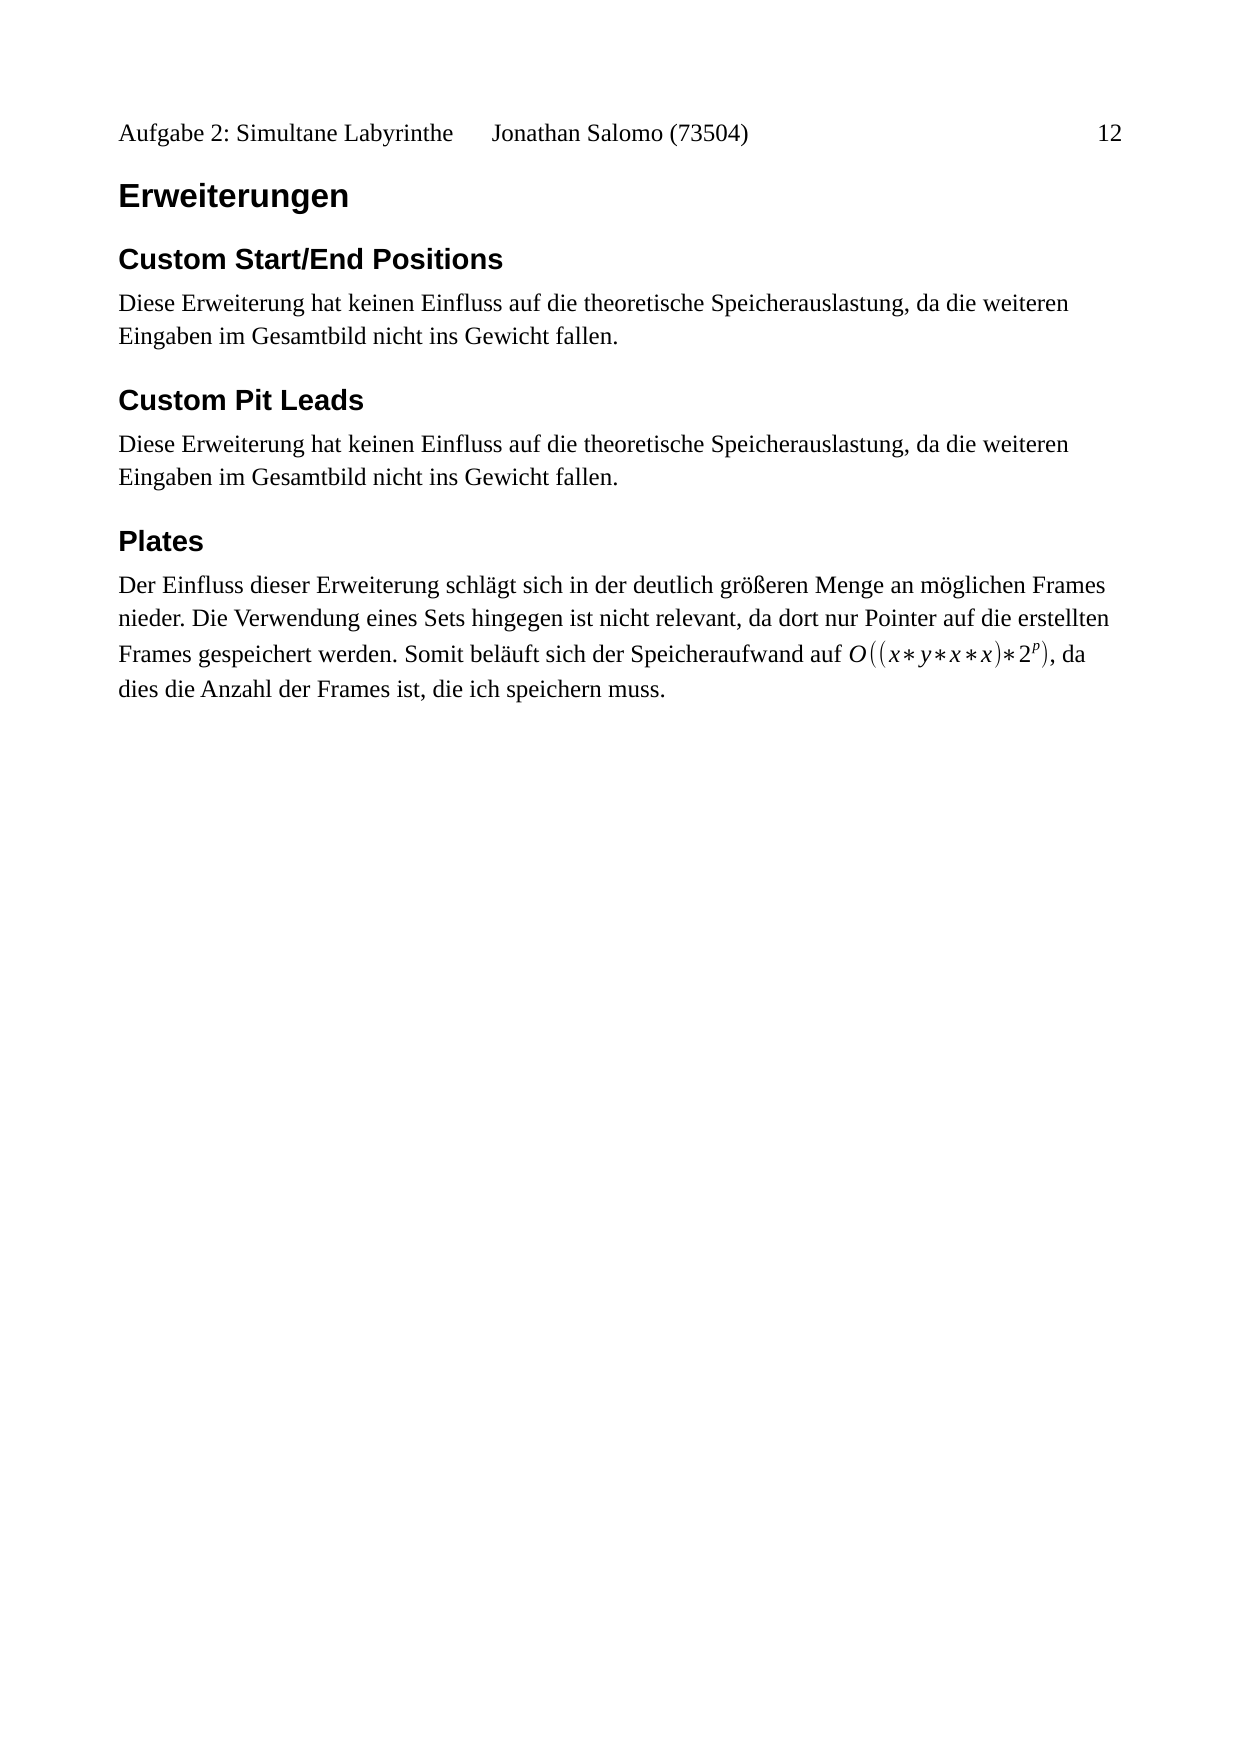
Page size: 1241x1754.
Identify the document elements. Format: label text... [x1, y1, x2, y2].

subtitle Custom Start/End Positions [118, 242, 1122, 275]
subtitle Custom Pit Leads [118, 383, 1122, 417]
text Diese Erweiterung hat keinen Einfluss auf die theoretische Speicherauslastung, da die weiteren Eingaben im Gesamtbild nicht ins Gewicht fallen. [118, 429, 1122, 491]
subtitle Plates [118, 524, 1122, 558]
subtitle Erweiterungen [118, 176, 1122, 215]
text Diese Erweiterung hat keinen Einfluss auf die theoretische Speicherauslastung, da die weiteren Eingaben im Gesamtbild nicht ins Gewicht fallen. [118, 288, 1122, 350]
text Der Einfluss dieser Erweiterung schlägt sich in der deutlich größeren Menge an möglichen Frames nieder. Die Verwendung eines Sets hingegen ist nicht relevant, da dort nur Pointer auf die erstellten Frames gespeichert werden. Somit beläuft sich der Speicheraufwand auf , da dies die Anzahl der Frames ist, die ich speichern muss. [118, 570, 1122, 702]
